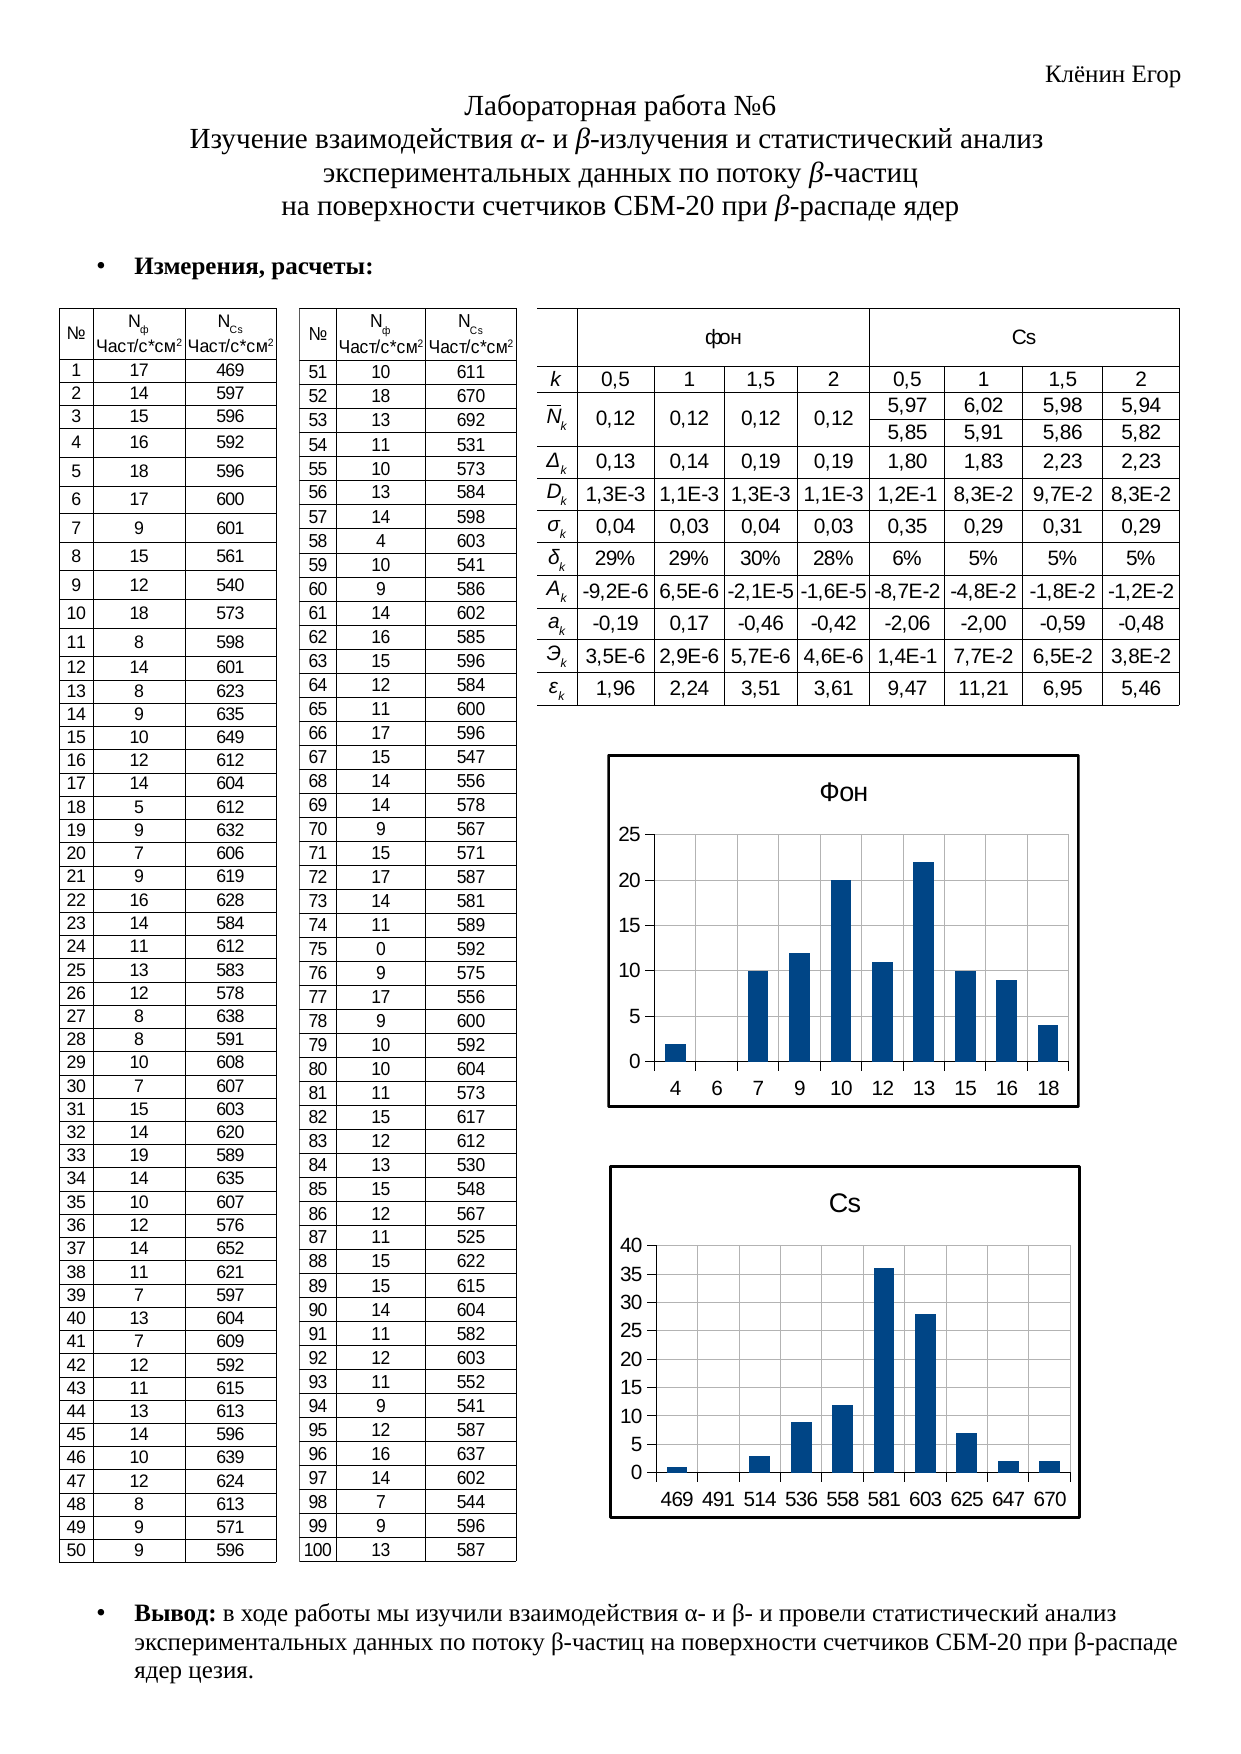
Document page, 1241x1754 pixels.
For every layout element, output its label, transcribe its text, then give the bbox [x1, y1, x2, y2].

text Лабораторная работа №6 [59, 88, 1181, 121]
list Вывод: в ходе работы мы изучили взаимодействия α- и β- и провели статистический анализ экспериментальных данных по потоку β-частиц на поверхности счетчиков СБМ-20 при β-распаде ядер цезия. [97, 1598, 1181, 1684]
text Клёнин Егор [59, 59, 1181, 88]
text на поверхности счетчиков СБМ-20 при β-распаде ядер [59, 188, 1181, 222]
text экспериментальных данных по потоку β-частиц [59, 155, 1181, 188]
text Изучение взаимодействия α- и β-излучения и статистический анализ [59, 121, 1181, 155]
list Измерения, расчеты: [97, 251, 1181, 279]
